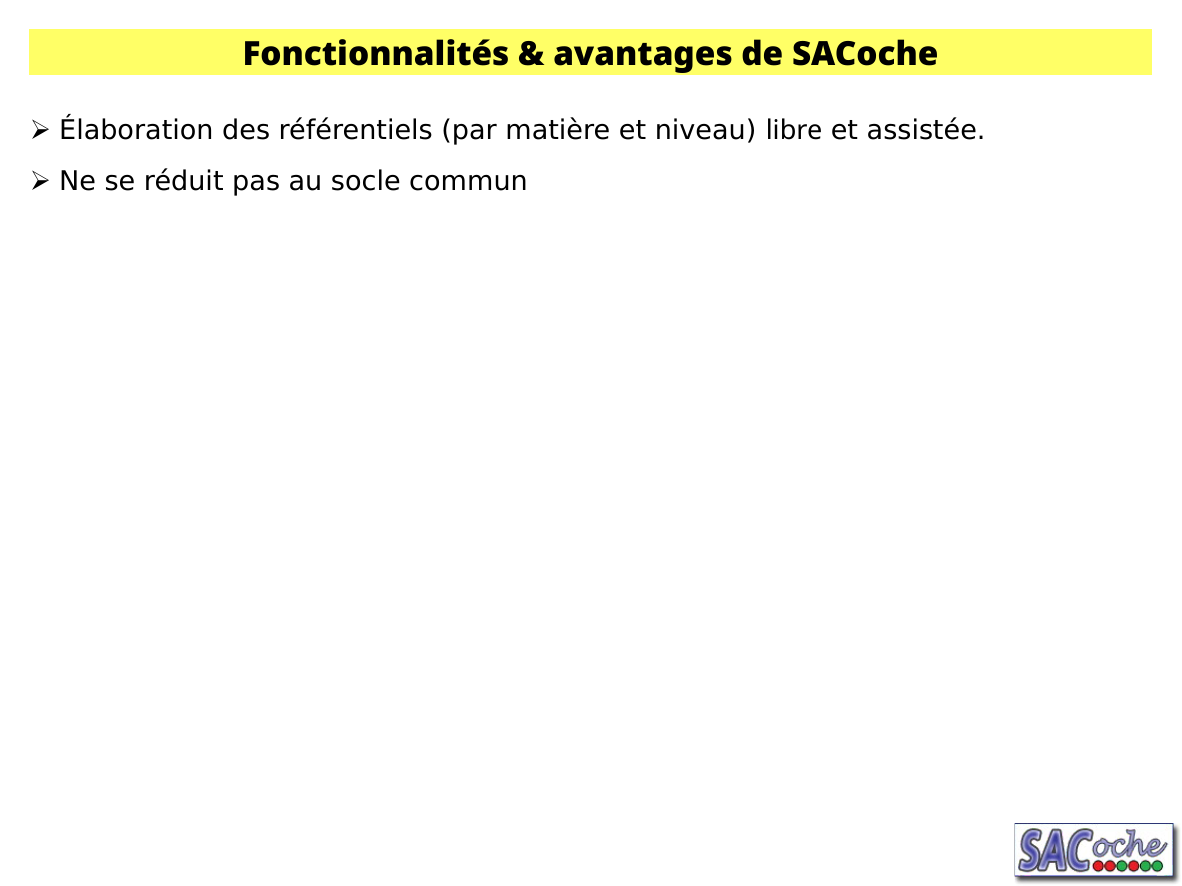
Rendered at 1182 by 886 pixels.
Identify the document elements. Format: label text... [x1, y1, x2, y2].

text Fonctionnalités & avantages de SACoche [29, 29, 1152, 75]
list Élaboration des référentiels (par matière et niveau) libre et assistée. [29, 110, 1152, 147]
list Ne se réduit pas au socle commun [29, 165, 1152, 196]
picture [1014, 823, 1182, 886]
